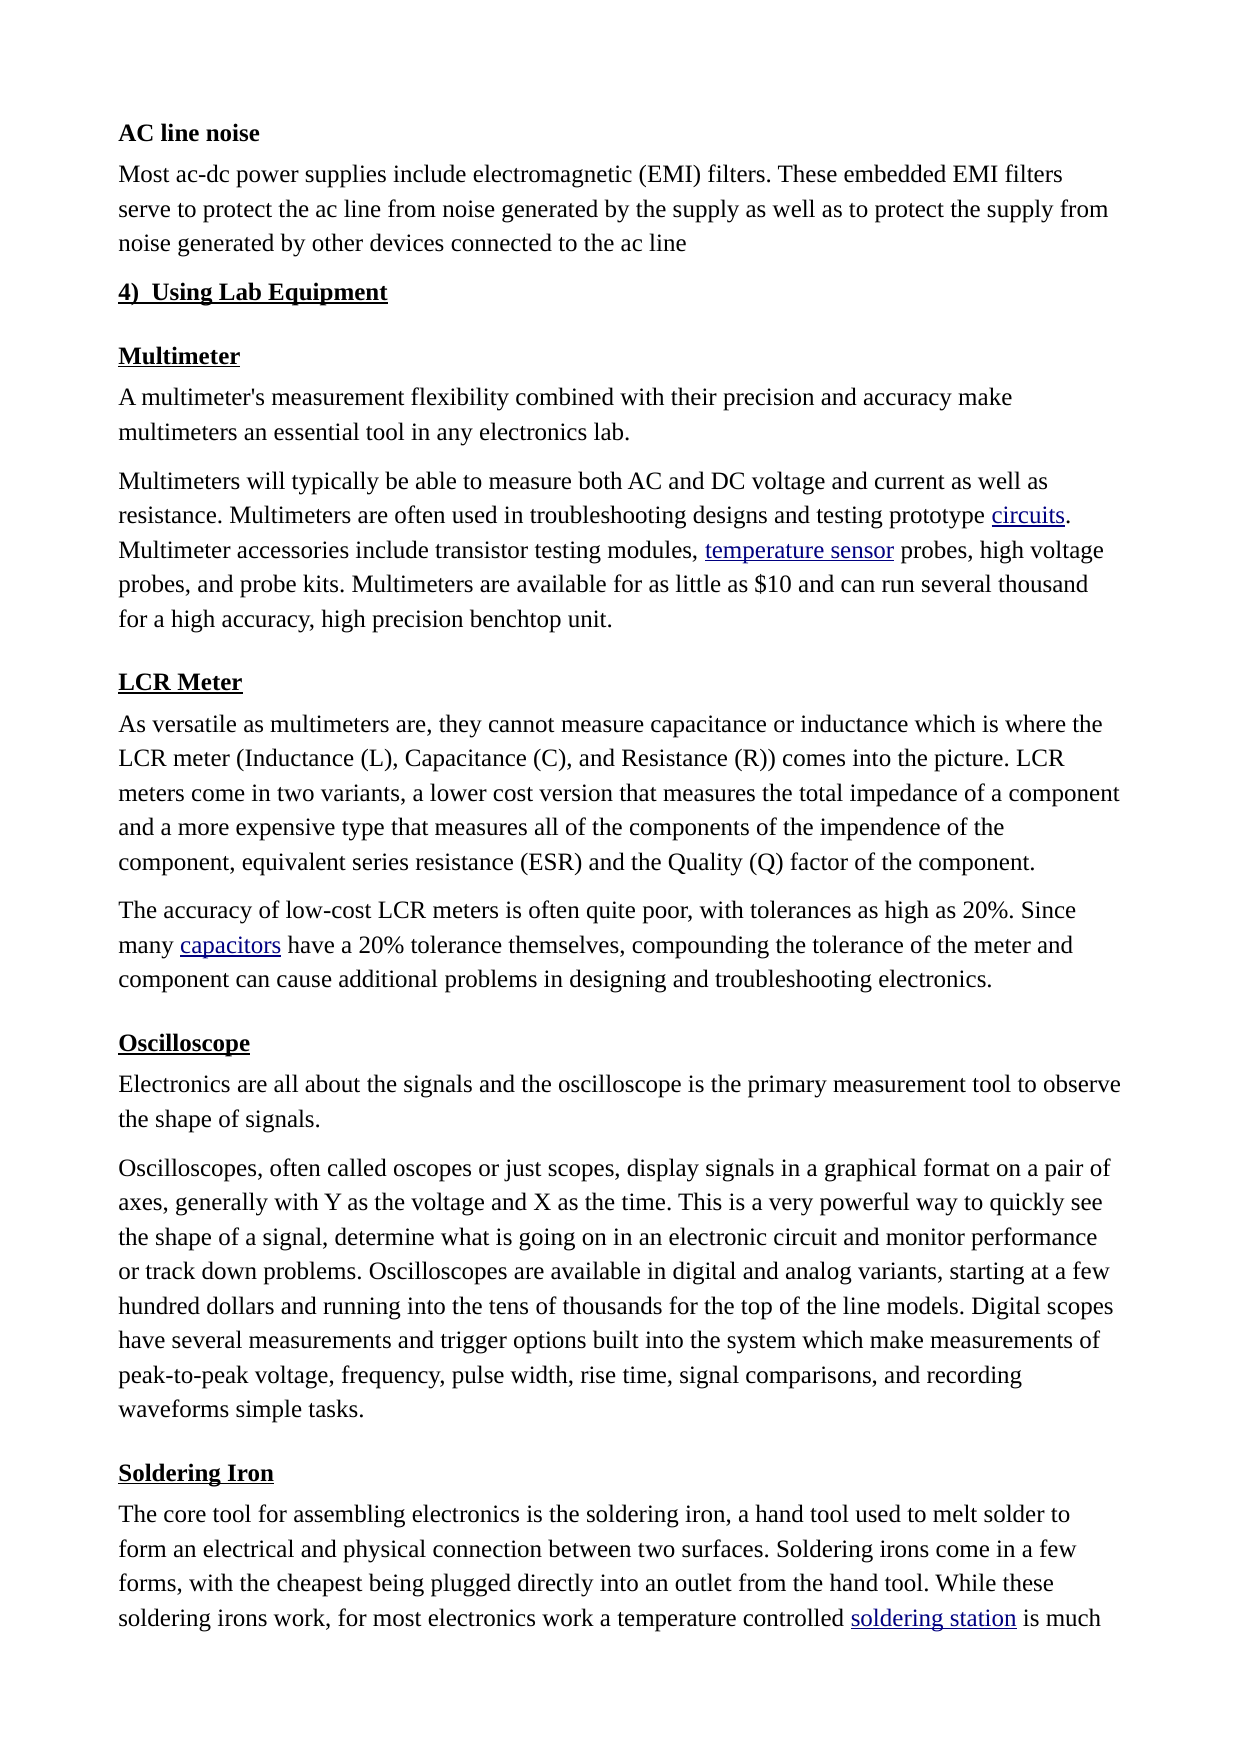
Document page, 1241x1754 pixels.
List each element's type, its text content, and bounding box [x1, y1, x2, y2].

subtitle Oscilloscope [118, 1028, 1122, 1057]
text The accuracy of low-cost LCR meters is often quite poor, with tolerances as high as 20%. Since many capacitors have a 20% tolerance themselves, compounding the tolerance of the meter and component can cause additional problems in designing and troubleshooting electronics. [118, 896, 1122, 993]
subtitle Multimeter [118, 341, 1122, 370]
text A multimeter's measurement flexibility combined with their precision and accuracy make multimeters an essential tool in any electronics lab. [118, 382, 1122, 446]
subtitle AC line noise [118, 118, 1122, 147]
subtitle LCR Meter [118, 667, 1122, 696]
text The core tool for assembling electronics is the soldering iron, a hand tool used to melt solder to form an electrical and physical connection between two surfaces. Soldering irons come in a few forms, with the cheapest being plugged directly into an outlet from the hand tool. While these soldering irons work, for most electronics work a temperature controlled soldering station is much [118, 1499, 1122, 1631]
text Oscilloscopes, often called oscopes or just scopes, display signals in a graphical format on a pair of axes, generally with Y as the voltage and X as the time. This is a very powerful way to quickly see the shape of a signal, determine what is going on in an electronic circuit and monitor performance or track down problems. Oscilloscopes are available in digital and analog variants, starting at a few hundred dollars and running into the tens of thousands for the top of the line models. Digital scopes have several measurements and trigger options built into the system which make measurements of peak-to-peak voltage, frequency, pulse width, rise time, signal comparisons, and recording waveforms simple tasks. [118, 1153, 1122, 1423]
text Multimeters will typically be able to measure both AC and DC voltage and current as well as resistance. Multimeters are often used in troubleshooting designs and testing prototype circuits. Multimeter accessories include transistor testing modules, temperature sensor probes, high voltage probes, and probe kits. Multimeters are available for as little as $10 and can run several thousand for a high accuracy, high precision benchtop unit. [118, 466, 1122, 632]
subtitle Soldering Iron [118, 1458, 1122, 1487]
text As versatile as multimeters are, they cannot measure capacitance or inductance which is where the LCR meter (Inductance (L), Capacitance (C), and Resistance (R)) comes into the picture. LCR meters come in two variants, a lower cost version that measures the total impedance of a component and a more expensive type that measures all of the components of the impendence of the component, equivalent series resistance (ESR) and the Quality (Q) factor of the component. [118, 709, 1122, 875]
text 4) Using Lab Equipment [118, 277, 1122, 306]
text Most ac-dc power supplies include electromagnetic (EMI) filters. These embedded EMI filters serve to protect the ac line from noise generated by the supply as well as to protect the supply from noise generated by other devices connected to the ac line [118, 159, 1122, 257]
text Electronics are all about the signals and the oscilloscope is the primary measurement tool to observe the shape of signals. [118, 1069, 1122, 1133]
